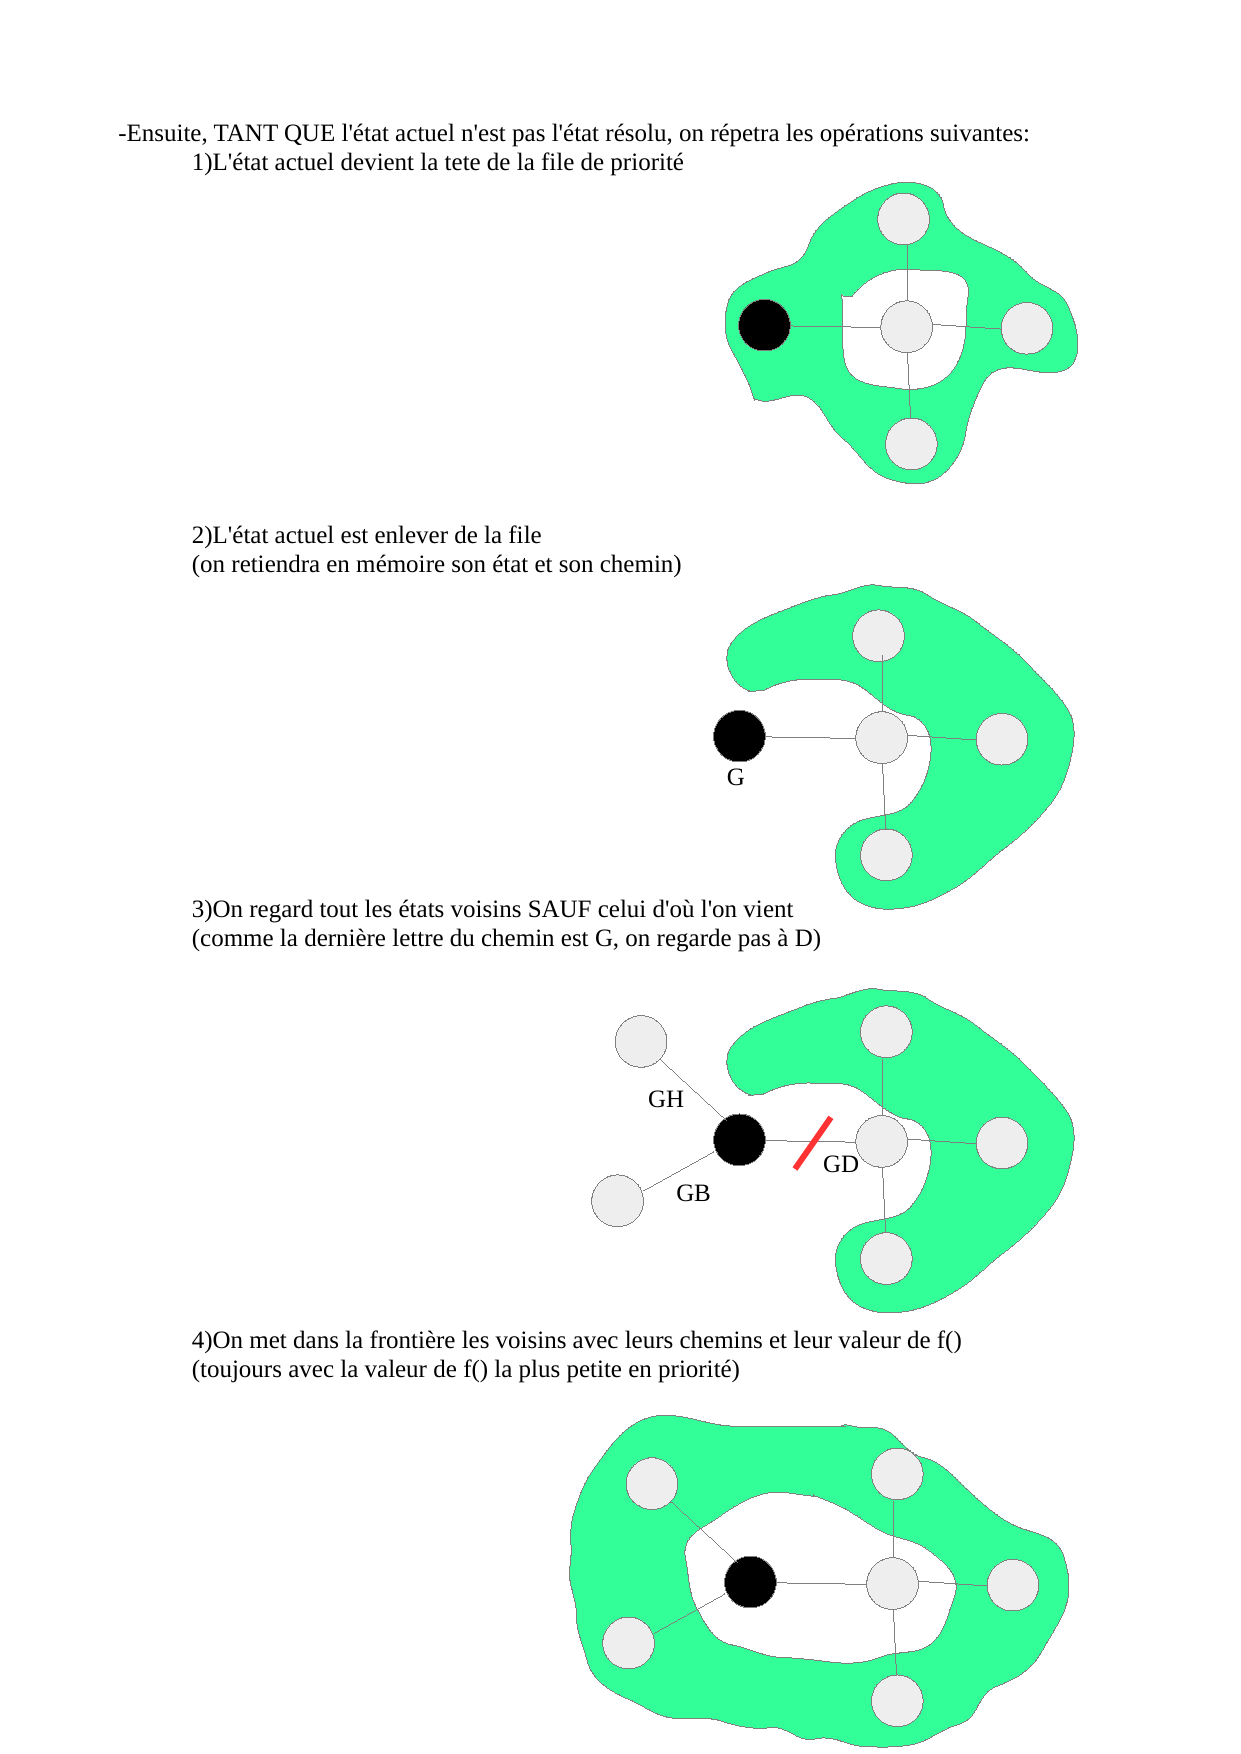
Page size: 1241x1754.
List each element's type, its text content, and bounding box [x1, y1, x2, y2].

text -Ensuite, TANT QUE l'état actuel n'est pas l'état résolu, on répetra les opérations suivantes: [118, 118, 1122, 147]
text (toujours avec la valeur de f() la plus petite en priorité) [118, 1354, 1122, 1383]
text 2)L'état actuel est enlever de la file [118, 521, 1122, 549]
text (on retiendra en mémoire son état et son chemin) [118, 549, 1122, 578]
text 1)L'état actuel devient la tete de la file de priorité [118, 147, 1122, 176]
text 3)On regard tout les états voisins SAUF celui d'où l'on vient [118, 894, 1122, 923]
text 4)On met dans la frontière les voisins avec leurs chemins et leur valeur de f() [118, 1326, 1122, 1354]
text (comme la dernière lettre du chemin est G, on regarde pas à D) [118, 923, 1122, 952]
